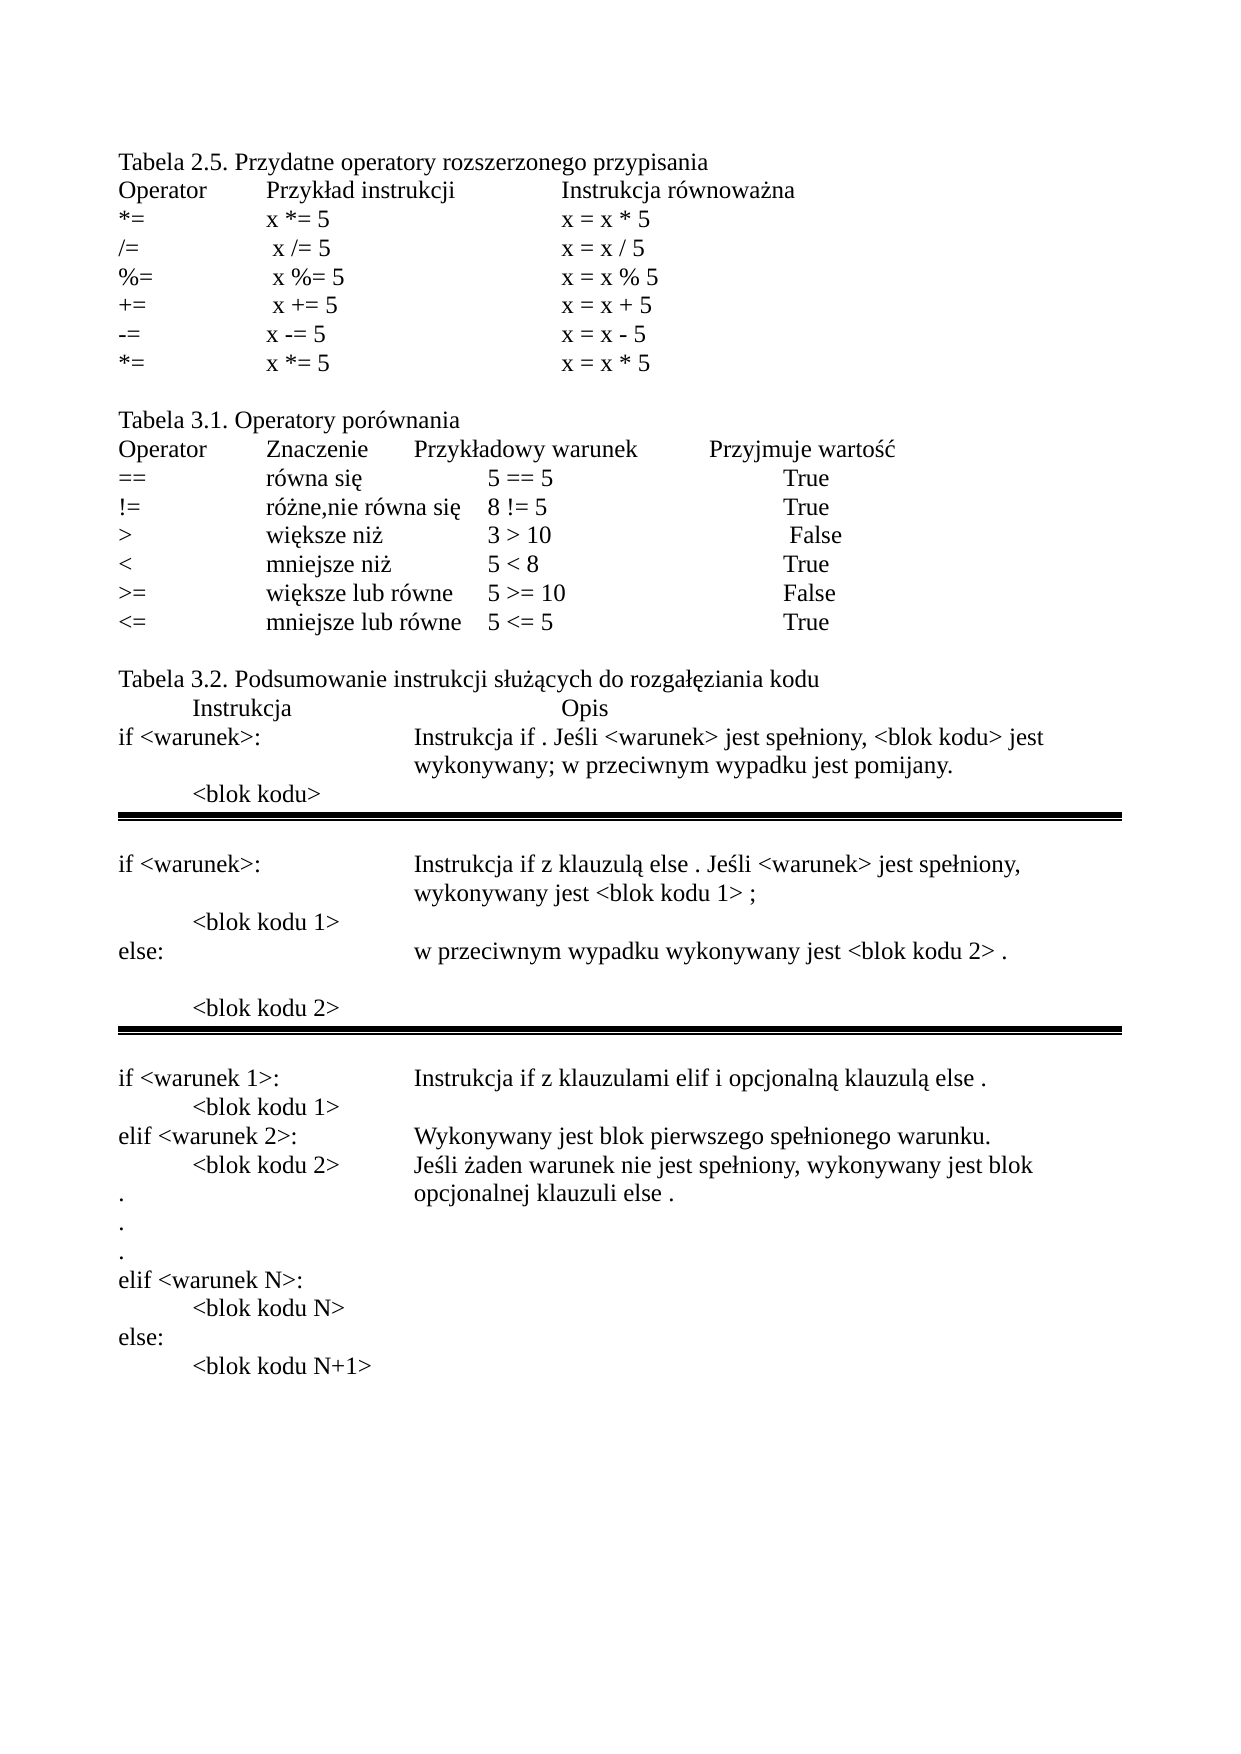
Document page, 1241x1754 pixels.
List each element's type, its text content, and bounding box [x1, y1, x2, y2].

text < mniejsze niż 5 < 8 True [118, 549, 1122, 578]
text %= x %= 5 x = x % 5 [118, 262, 1122, 291]
text <blok kodu N+1> [118, 1351, 1122, 1380]
text Operator Przykład instrukcji Instrukcja równoważna [118, 176, 1122, 204]
text . opcjonalnej klauzuli else . [118, 1178, 1122, 1207]
text <blok kodu 1> [118, 1092, 1122, 1121]
text <blok kodu 2> [118, 993, 1122, 1026]
text > większe niż 3 > 10 False [118, 521, 1122, 549]
text Tabela 3.1. Operatory porównania [118, 406, 1122, 434]
text /= x /= 5 x = x / 5 [118, 233, 1122, 262]
text if <warunek>: Instrukcja if z klauzulą else . Jeśli <warunek> jest spełniony, [118, 849, 1122, 878]
text Tabela 2.5. Przydatne operatory rozszerzonego przypisania [118, 147, 1122, 176]
text -= x -= 5 x = x - 5 [118, 319, 1122, 348]
text elif <warunek 2>: Wykonywany jest blok pierwszego spełnionego warunku. [118, 1121, 1122, 1150]
text . [118, 1236, 1122, 1265]
text <blok kodu 2> Jeśli żaden warunek nie jest spełniony, wykonywany jest blok [118, 1150, 1122, 1178]
text *= x *= 5 x = x * 5 [118, 348, 1122, 377]
text <= mniejsze lub równe 5 <= 5 True [118, 607, 1122, 636]
text if <warunek 1>: Instrukcja if z klauzulami elif i opcjonalną klauzulą else . [118, 1063, 1122, 1092]
text wykonywany; w przeciwnym wypadku jest pomijany. [118, 751, 1122, 779]
text <blok kodu> [118, 779, 1122, 812]
text == równa się 5 == 5 True [118, 463, 1122, 492]
text Instrukcja Opis [118, 693, 1122, 722]
text *= x *= 5 x = x * 5 [118, 204, 1122, 233]
text wykonywany jest <blok kodu 1> ; [118, 878, 1122, 907]
text Operator Znaczenie Przykładowy warunek Przyjmuje wartość [118, 434, 1122, 463]
text else: w przeciwnym wypadku wykonywany jest <blok kodu 2> . [118, 936, 1122, 964]
text >= większe lub równe 5 >= 10 False [118, 578, 1122, 607]
text += x += 5 x = x + 5 [118, 291, 1122, 319]
text Tabela 3.2. Podsumowanie instrukcji służących do rozgałęziania kodu [118, 664, 1122, 693]
text if <warunek>: Instrukcja if . Jeśli <warunek> jest spełniony, <blok kodu> jest [118, 722, 1122, 751]
text <blok kodu N> [118, 1293, 1122, 1322]
text else: [118, 1322, 1122, 1351]
text <blok kodu 1> [118, 907, 1122, 936]
text != różne,nie równa się 8 != 5 True [118, 492, 1122, 521]
text . [118, 1207, 1122, 1236]
text elif <warunek N>: [118, 1265, 1122, 1293]
